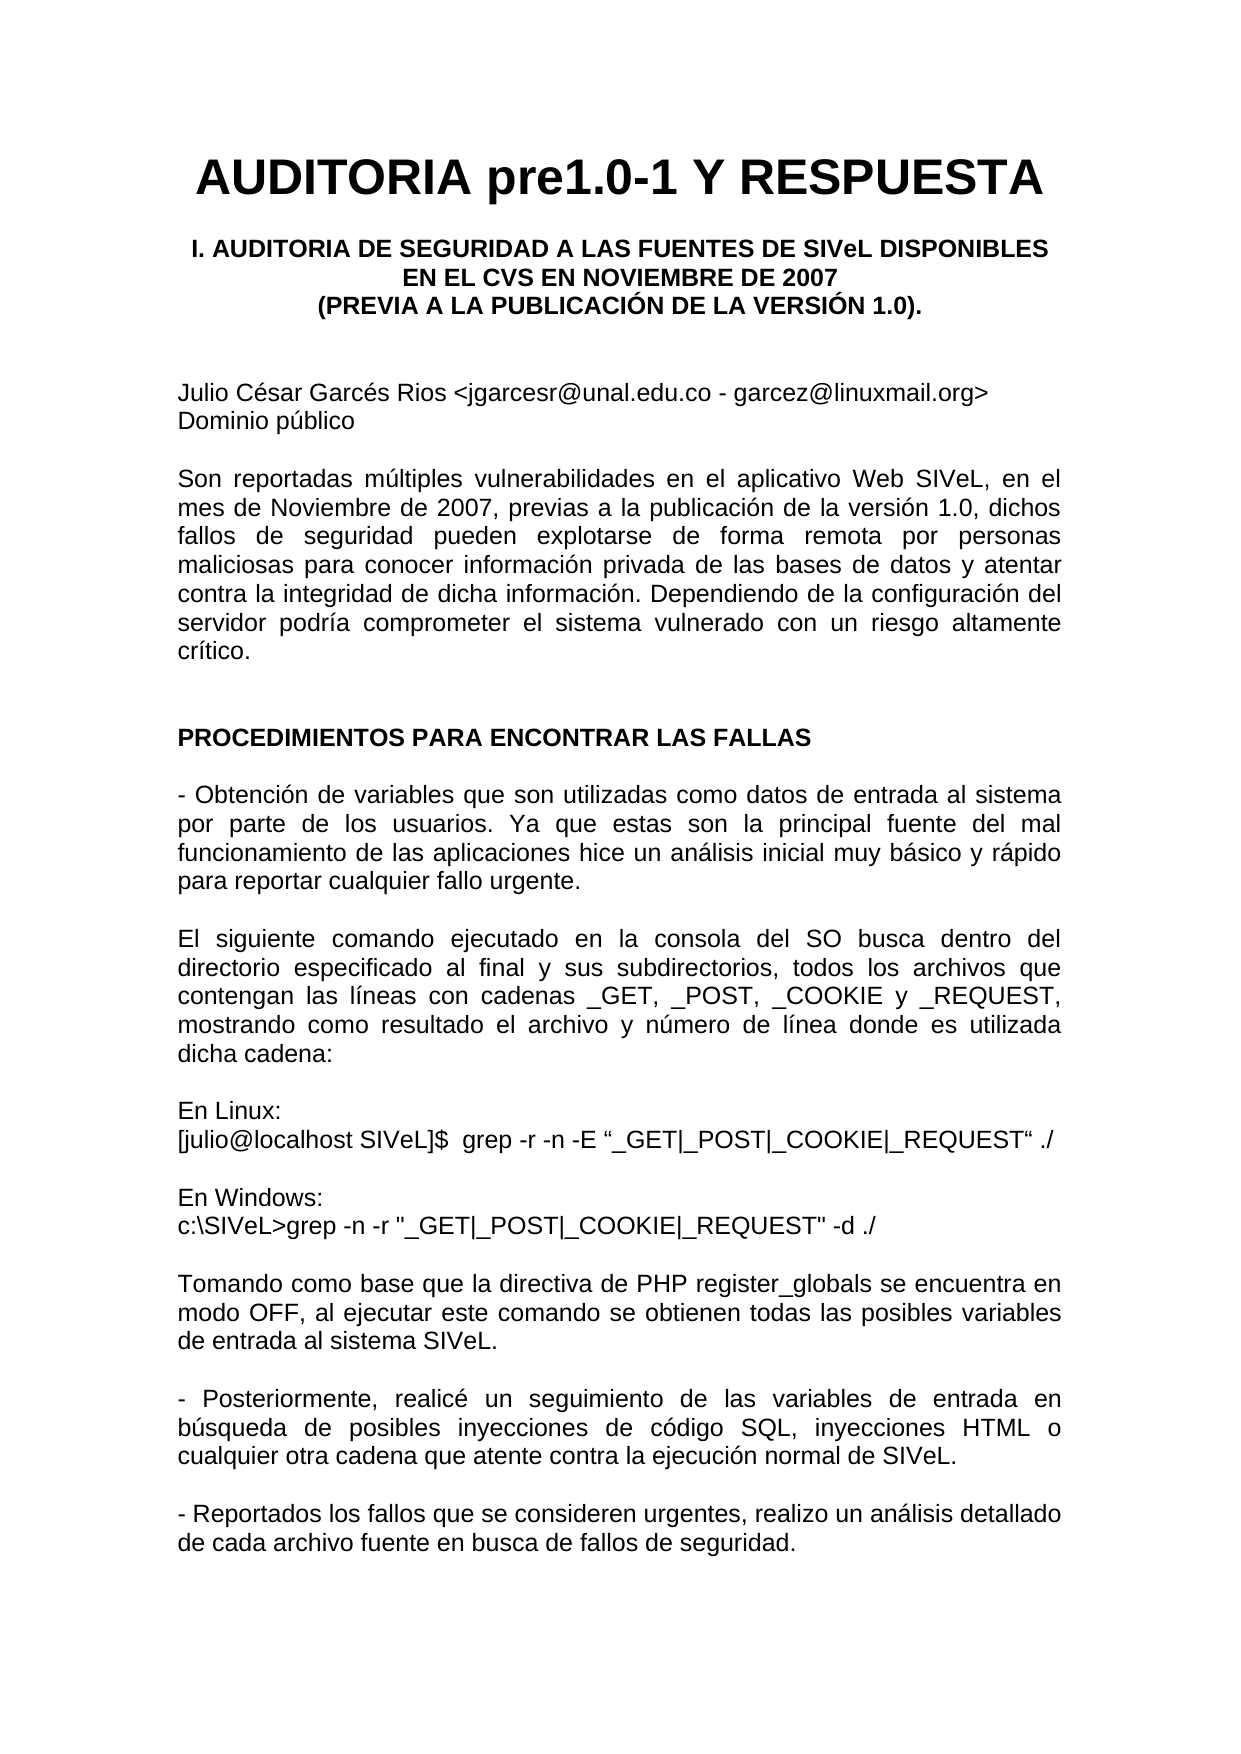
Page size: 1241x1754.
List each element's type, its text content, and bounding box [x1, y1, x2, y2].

text Tomando como base que la directiva de PHP register_globals se encuentra en modo OFF, al ejecutar este comando se obtienen todas las posibles variables de entrada al sistema SIVeL. [177, 1269, 1063, 1355]
text El siguiente comando ejecutado en la consola del SO busca dentro del directorio especificado al final y sus subdirectorios, todos los archivos que contengan las líneas con cadenas _GET, _POST, _COOKIE y _REQUEST, mostrando como resultado el archivo y número de línea donde es utilizada dicha cadena: [177, 924, 1063, 1068]
text (PREVIA A LA PUBLICACIÓN DE LA VERSIÓN 1.0). [177, 291, 1063, 320]
text I. AUDITORIA DE SEGURIDAD A LAS FUENTES DE SIVeL DISPONIBLES EN EL CVS EN NOVIEMBRE DE 2007 [177, 234, 1063, 291]
text En Linux: [177, 1096, 1063, 1125]
text PROCEDIMIENTOS PARA ENCONTRAR LAS FALLAS [177, 723, 1063, 751]
text AUDITORIA pre1.0-1 Y RESPUESTA [177, 148, 1063, 205]
text En Windows: [177, 1183, 1063, 1211]
text [julio@localhost SIVeL]$ grep -r -n -E “_GET|_POST|_COOKIE|_REQUEST“ ./ [177, 1125, 1063, 1154]
text Julio César Garcés Rios <jgarcesr@unal.edu.co - garcez@linuxmail.org> [177, 378, 1063, 406]
text - Posteriormente, realicé un seguimiento de las variables de entrada en búsqueda de posibles inyecciones de código SQL, inyecciones HTML o cualquier otra cadena que atente contra la ejecución normal de SIVeL. [177, 1384, 1063, 1470]
text Son reportadas múltiples vulnerabilidades en el aplicativo Web SIVeL, en el mes de Noviembre de 2007, previas a la publicación de la versión 1.0, dichos fallos de seguridad pueden explotarse de forma remota por personas maliciosas para conocer información privada de las bases de datos y atentar contra la integridad de dicha información. Dependiendo de la configuración del servidor podría comprometer el sistema vulnerado con un riesgo altamente crítico. [177, 464, 1063, 665]
text - Obtención de variables que son utilizadas como datos de entrada al sistema por parte de los usuarios. Ya que estas son la principal fuente del mal funcionamiento de las aplicaciones hice un análisis inicial muy básico y rápido para reportar cualquier fallo urgente. [177, 780, 1063, 895]
text - Reportados los fallos que se consideren urgentes, realizo un análisis detallado de cada archivo fuente en busca de fallos de seguridad. [177, 1499, 1063, 1556]
text Dominio público [177, 406, 1063, 435]
text c:\SIVeL>grep -n -r "_GET|_POST|_COOKIE|_REQUEST" -d ./ [177, 1211, 1063, 1240]
